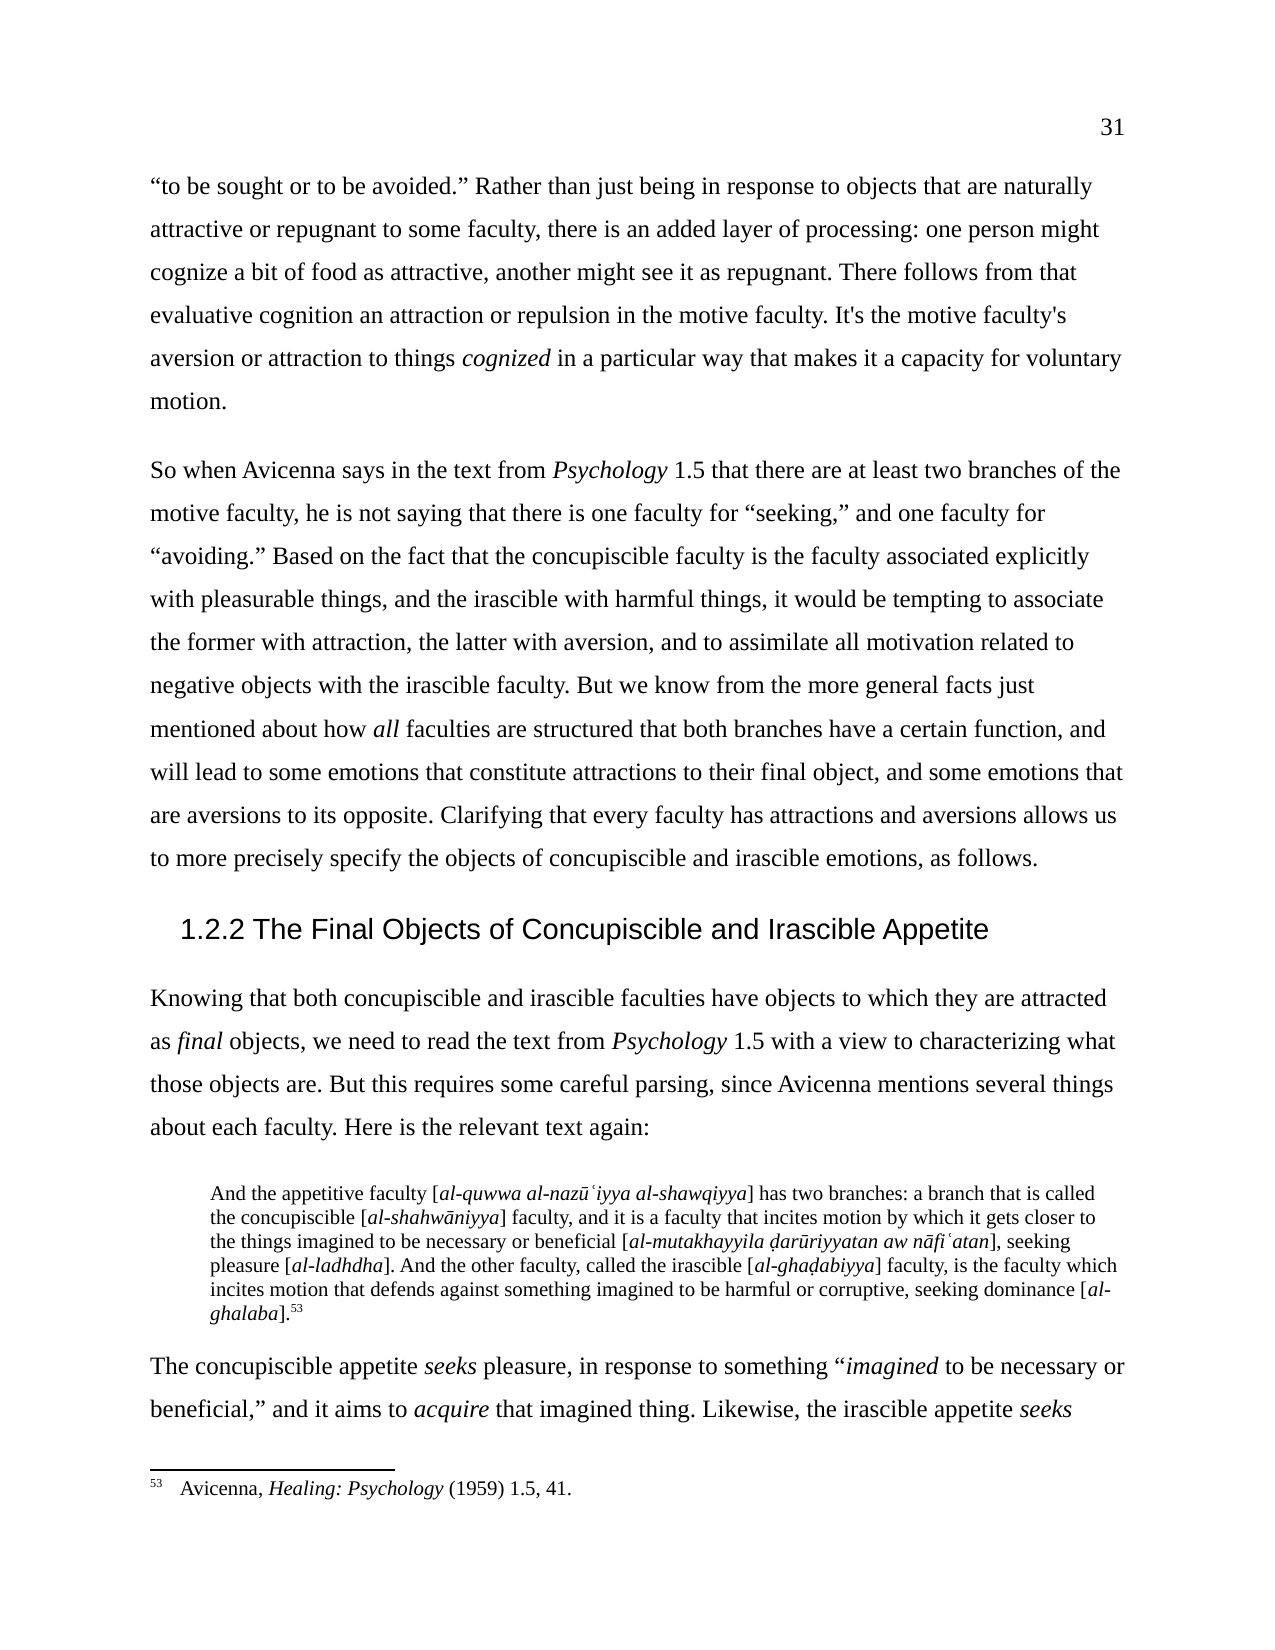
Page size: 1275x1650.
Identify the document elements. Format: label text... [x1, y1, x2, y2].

text So when Avicenna says in the text from Psychology 1.5 that there are at least two branches of the motive faculty, he is not saying that there is one faculty for “seeking,” and one faculty for “avoiding.” Based on the fact that the concupiscible faculty is the faculty associated explicitly with pleasurable things, and the irascible with harmful things, it would be tempting to associate the former with attraction, the latter with aversion, and to assimilate all motivation related to negative objects with the irascible faculty. But we know from the more general facts just mentioned about how all faculties are structured that both branches have a certain function, and will lead to some emotions that constitute attractions to their final object, and some emotions that are aversions to its opposite. Clarifying that every faculty has attractions and aversions allows us to more precisely specify the objects of concupiscible and irascible emotions, as follows. [150, 455, 1125, 872]
text Knowing that both concupiscible and irascible faculties have objects to which they are attracted as final objects, we need to read the text from Psychology 1.5 with a view to characterizing what those objects are. But this requires some careful parsing, since Avicenna mentions several things about each faculty. Here is the relevant text again: [150, 983, 1125, 1141]
text The concupiscible appetite seeks pleasure, in response to something “imagined to be necessary or beneficial,” and it aims to acquire that imagined thing. Likewise, the irascible appetite seeks [150, 1351, 1125, 1423]
text “to be sought or to be avoided.” Rather than just being in response to objects that are naturally attractive or repugnant to some faculty, there is an added layer of processing: one person might cognize a bit of food as attractive, another might see it as repugnant. There follows from that evaluative cognition an attraction or repulsion in the motive faculty. It's the motive faculty's aversion or attraction to things cognized in a particular way that makes it a capacity for voluntary motion. [150, 171, 1125, 415]
text And the appetitive faculty [al-quwwa al-nazūʿiyya al-shawqiyya] has two branches: a branch that is called the concupiscible [al-shahwāniyya] faculty, and it is a faculty that incites motion by which it gets closer to the things imagined to be necessary or beneficial [al-mutakhayyila ḍarūriyyatan aw nāfiʿatan], seeking pleasure [al-ladhdha]. And the other faculty, called the irascible [al-ghaḍabiyya] faculty, is the faculty which incites motion that defends against something imagined to be harmful or corruptive, seeking dominance [al-ghalaba]. [210, 1181, 1125, 1325]
subtitle 1.2.2 The Final Objects of Concupiscible and Irascible Appetite [180, 912, 1125, 945]
text Avicenna, Healing: Psychology (1959) 1.5, 41. [150, 1476, 1125, 1500]
